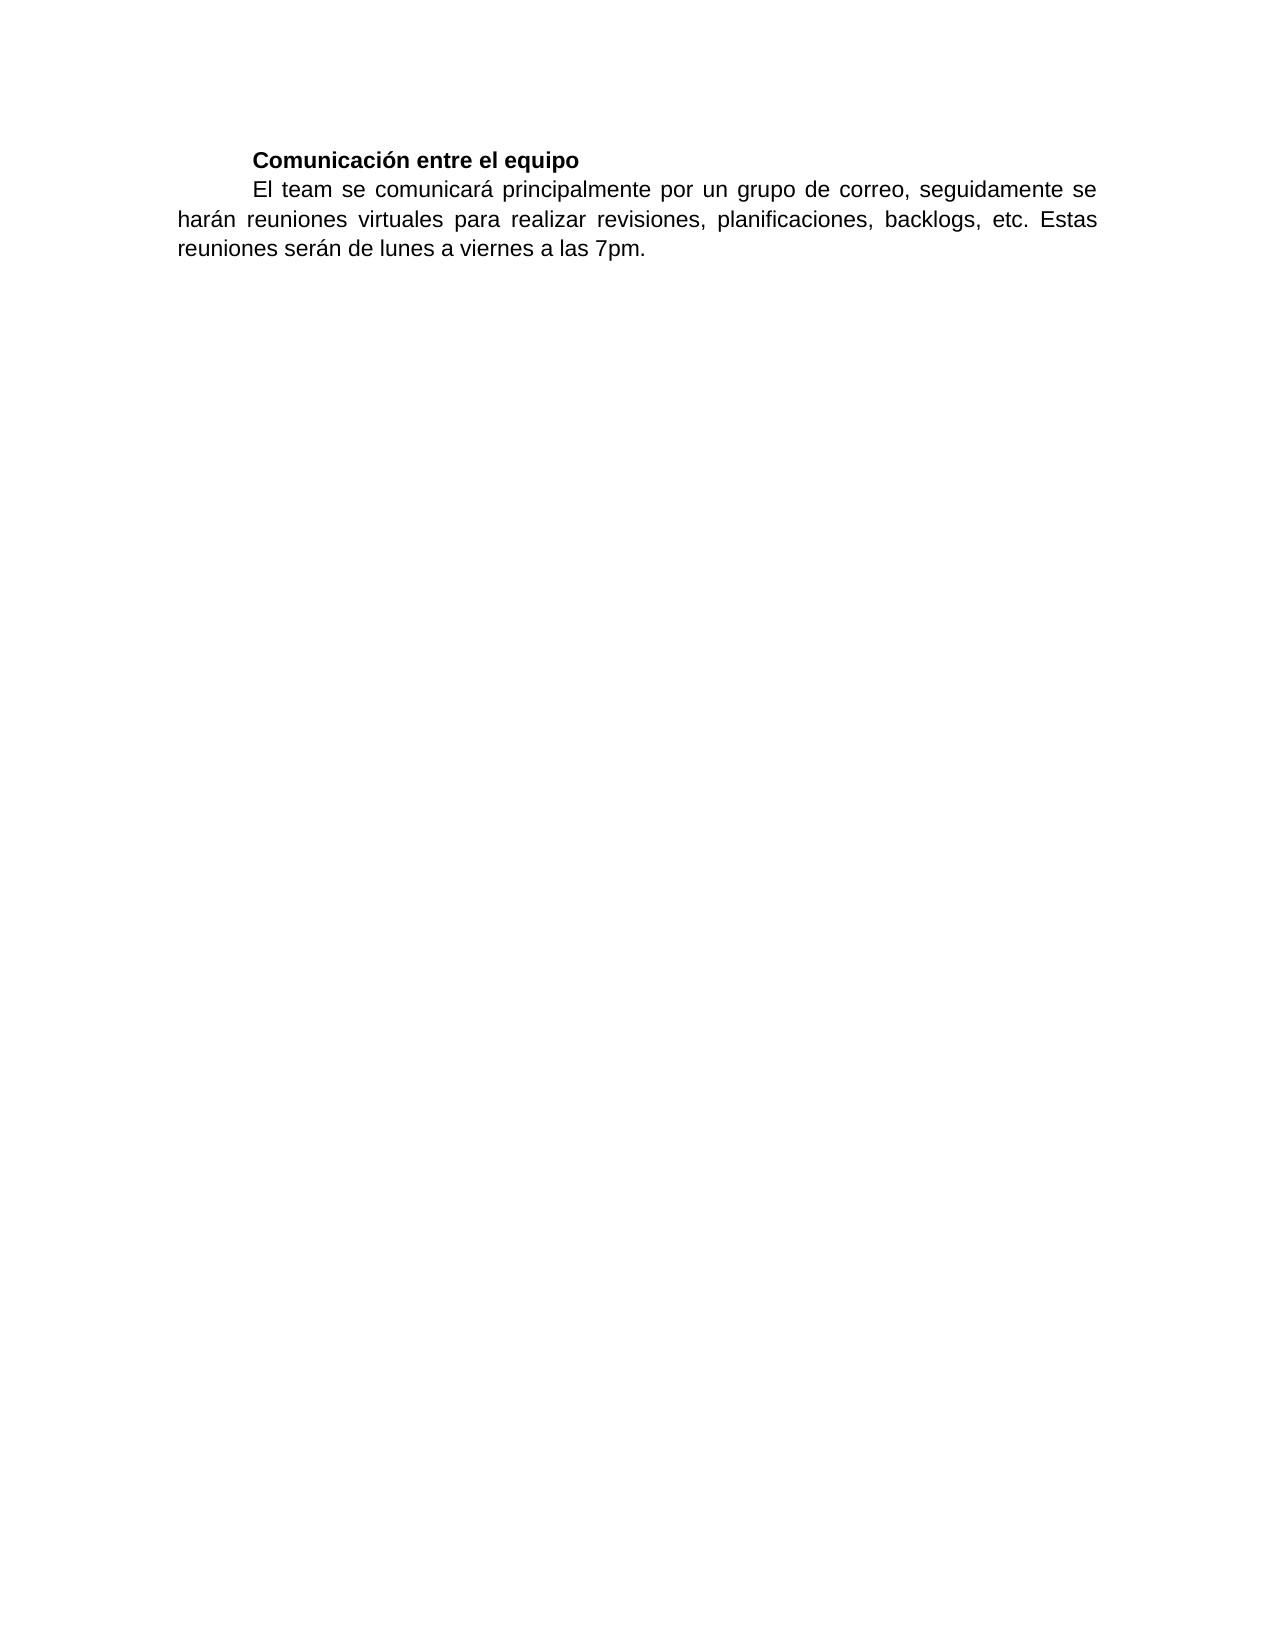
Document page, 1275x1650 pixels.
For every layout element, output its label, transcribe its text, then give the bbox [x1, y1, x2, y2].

text Comunicación entre el equipo [177, 148, 1098, 173]
text El team se comunicará principalmente por un grupo de correo, seguidamente se harán reuniones virtuales para realizar revisiones, planificaciones, backlogs, etc. Estas reuniones serán de lunes a viernes a las 7pm. [177, 177, 1098, 261]
